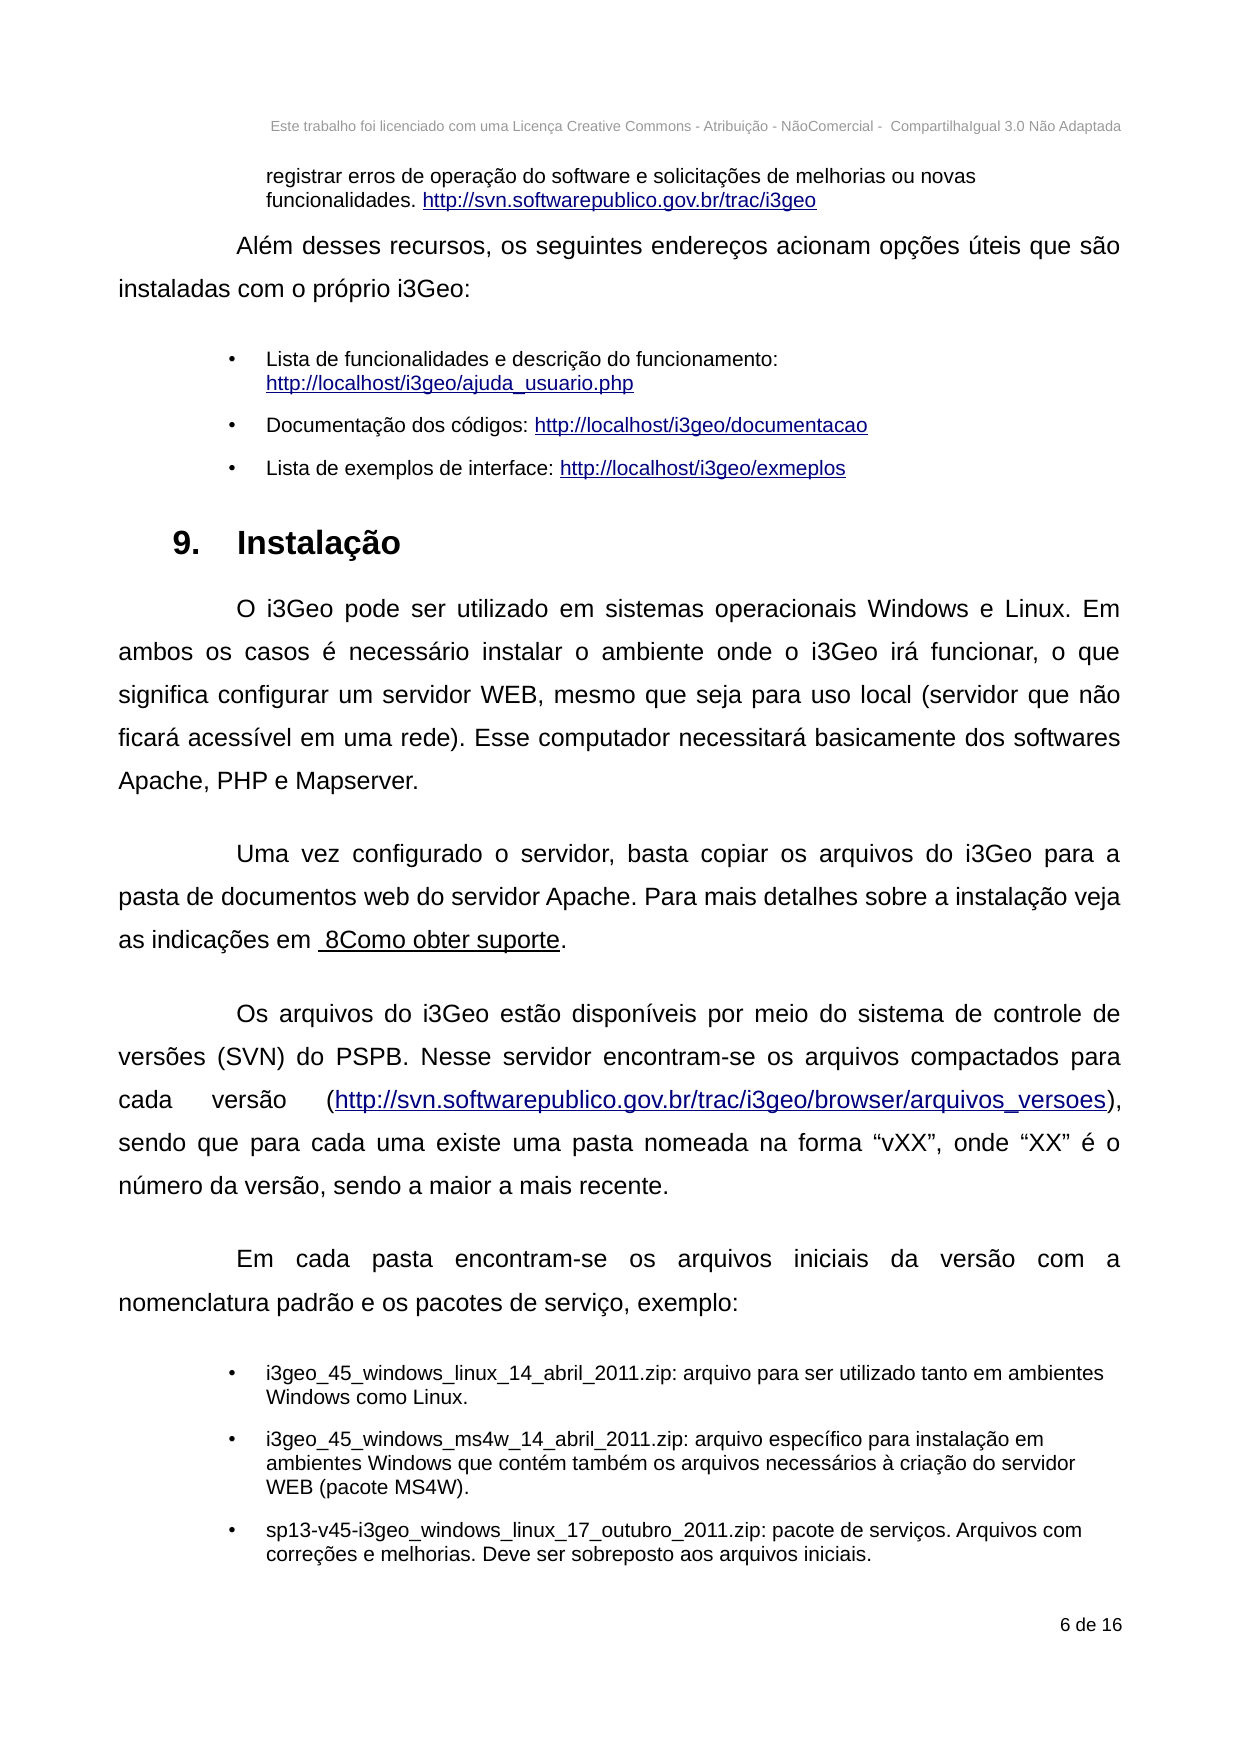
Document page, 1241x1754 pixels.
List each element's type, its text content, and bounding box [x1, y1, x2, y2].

text Em cada pasta encontram-se os arquivos iniciais da versão com a nomenclatura padrão e os pacotes de serviço, exemplo: [118, 1244, 1122, 1316]
list Documentação dos códigos: http://localhost/i3geo/documentacao [228, 413, 1122, 437]
text Uma vez configurado o servidor, basta copiar os arquivos do i3Geo para a pasta de documentos web do servidor Apache. Para mais detalhes sobre a instalação veja as indicações em 8.Como obter suporte. [118, 839, 1122, 954]
list registrar erros de operação do software e solicitações de melhorias ou novas funcionalidades. http://svn.softwarepublico.gov.br/trac/i3geo [228, 164, 1122, 212]
list i3geo_45_windows_linux_14_abril_2011.zip: arquivo para ser utilizado tanto em ambientes Windows como Linux. [228, 1361, 1122, 1409]
list sp13-v45-i3geo_windows_linux_17_outubro_2011.zip: pacote de serviços. Arquivos com correções e melhorias. Deve ser sobreposto aos arquivos iniciais. [228, 1517, 1122, 1566]
list Lista de exemplos de interface: http://localhost/i3geo/exmeplos [228, 456, 1122, 480]
list i3geo_45_windows_ms4w_14_abril_2011.zip: arquivo específico para instalação em ambientes Windows que contém também os arquivos necessários à criação do servidor WEB (pacote MS4W). [228, 1427, 1122, 1499]
list Lista de funcionalidades e descrição do funcionamento: http://localhost/i3geo/ajuda_usuario.php [228, 347, 1122, 395]
text Além desses recursos, os seguintes endereços acionam opções úteis que são instaladas com o próprio i3Geo: [118, 231, 1122, 302]
subtitle Instalação [163, 523, 1077, 562]
text O i3Geo pode ser utilizado em sistemas operacionais Windows e Linux. Em ambos os casos é necessário instalar o ambiente onde o i3Geo irá funcionar, o que significa configurar um servidor WEB, mesmo que seja para uso local (servidor que não ficará acessível em uma rede). Esse computador necessitará basicamente dos softwares Apache, PHP e Mapserver. [118, 593, 1122, 795]
text Os arquivos do i3Geo estão disponíveis por meio do sistema de controle de versões (SVN) do PSPB. Nesse servidor encontram-se os arquivos compactados para cada versão (http://svn.softwarepublico.gov.br/trac/i3geo/browser/arquivos_versoes), sendo que para cada uma existe uma pasta nomeada na forma “vXX”, onde “XX” é o número da versão, sendo a maior a mais recente. [118, 999, 1122, 1200]
